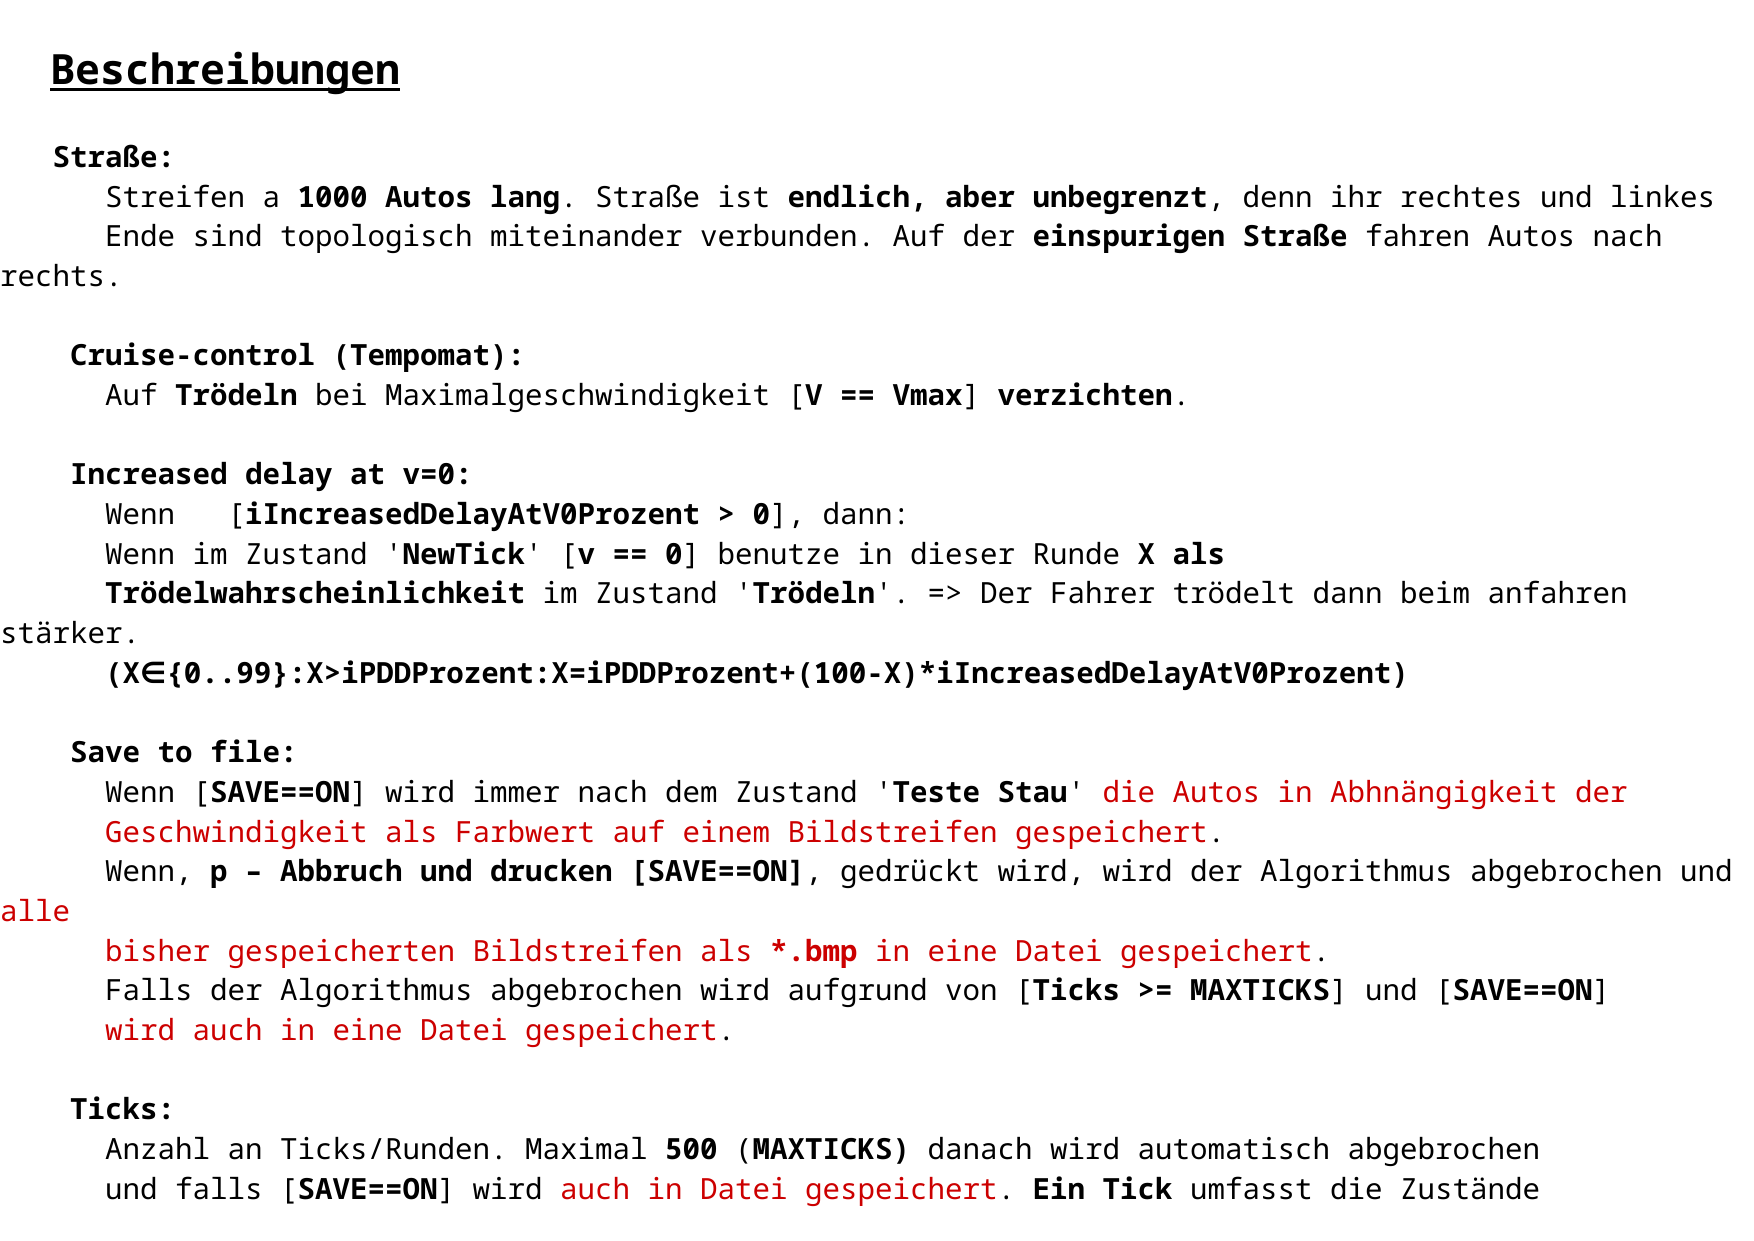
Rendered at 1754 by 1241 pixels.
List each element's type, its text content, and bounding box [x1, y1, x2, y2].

text Falls der Algorithmus abgebrochen wird aufgrund von [Ticks >= MAXTICKS] und [SAVE==ON] [0, 969, 1754, 1009]
text Wenn im Zustand 'NewTick' [v == 0] benutze in dieser Runde X als [0, 533, 1754, 573]
text Cruise-control (Tempomat): [0, 334, 1754, 374]
text Wenn [SAVE==ON] wird immer nach dem Zustand 'Teste Stau' die Autos in Abhnängigkeit der [0, 771, 1754, 811]
text Wenn [iIncreasedDelayAtV0Prozent > 0], dann: [0, 493, 1754, 533]
text Anzahl an Ticks/Runden. Maximal 500 (MAXTICKS) danach wird automatisch abgebrochen [0, 1128, 1754, 1168]
text Trödelwahrscheinlichkeit im Zustand 'Trödeln'. => Der Fahrer trödelt dann beim anfahren stärker. [0, 573, 1754, 652]
text Beschreibungen [0, 40, 1754, 96]
text Streifen a 1000 Autos lang. Straße ist endlich, aber unbegrenzt, denn ihr rechtes und linkes [0, 176, 1754, 216]
text Auf Trödeln bei Maximalgeschwindigkeit [V == Vmax] verzichten. [0, 374, 1754, 414]
text und falls [SAVE==ON] wird auch in Datei gespeichert. Ein Tick umfasst die Zustände [0, 1168, 1754, 1208]
text Wenn, p – Abbruch und drucken [SAVE==ON], gedrückt wird, wird der Algorithmus abgebrochen und alle [0, 851, 1754, 930]
text Geschwindigkeit als Farbwert auf einem Bildstreifen gespeichert. [0, 811, 1754, 851]
text bisher gespeicherten Bildstreifen als *.bmp in eine Datei gespeichert. [0, 930, 1754, 969]
text (X∈{0..99}:X>iPDDProzent:X=iPDDProzent+(100-X)*iIncreasedDelayAtV0Prozent) [0, 652, 1754, 692]
text Increased delay at v=0: [0, 454, 1754, 493]
text wird auch in eine Datei gespeichert. [0, 1009, 1754, 1049]
text Save to file: [0, 731, 1754, 771]
text Straße: [0, 136, 1754, 176]
text Ende sind topologisch miteinander verbunden. Auf der einspurigen Straße fahren Autos nach rechts. [0, 216, 1754, 295]
text Ticks: [0, 1089, 1754, 1128]
